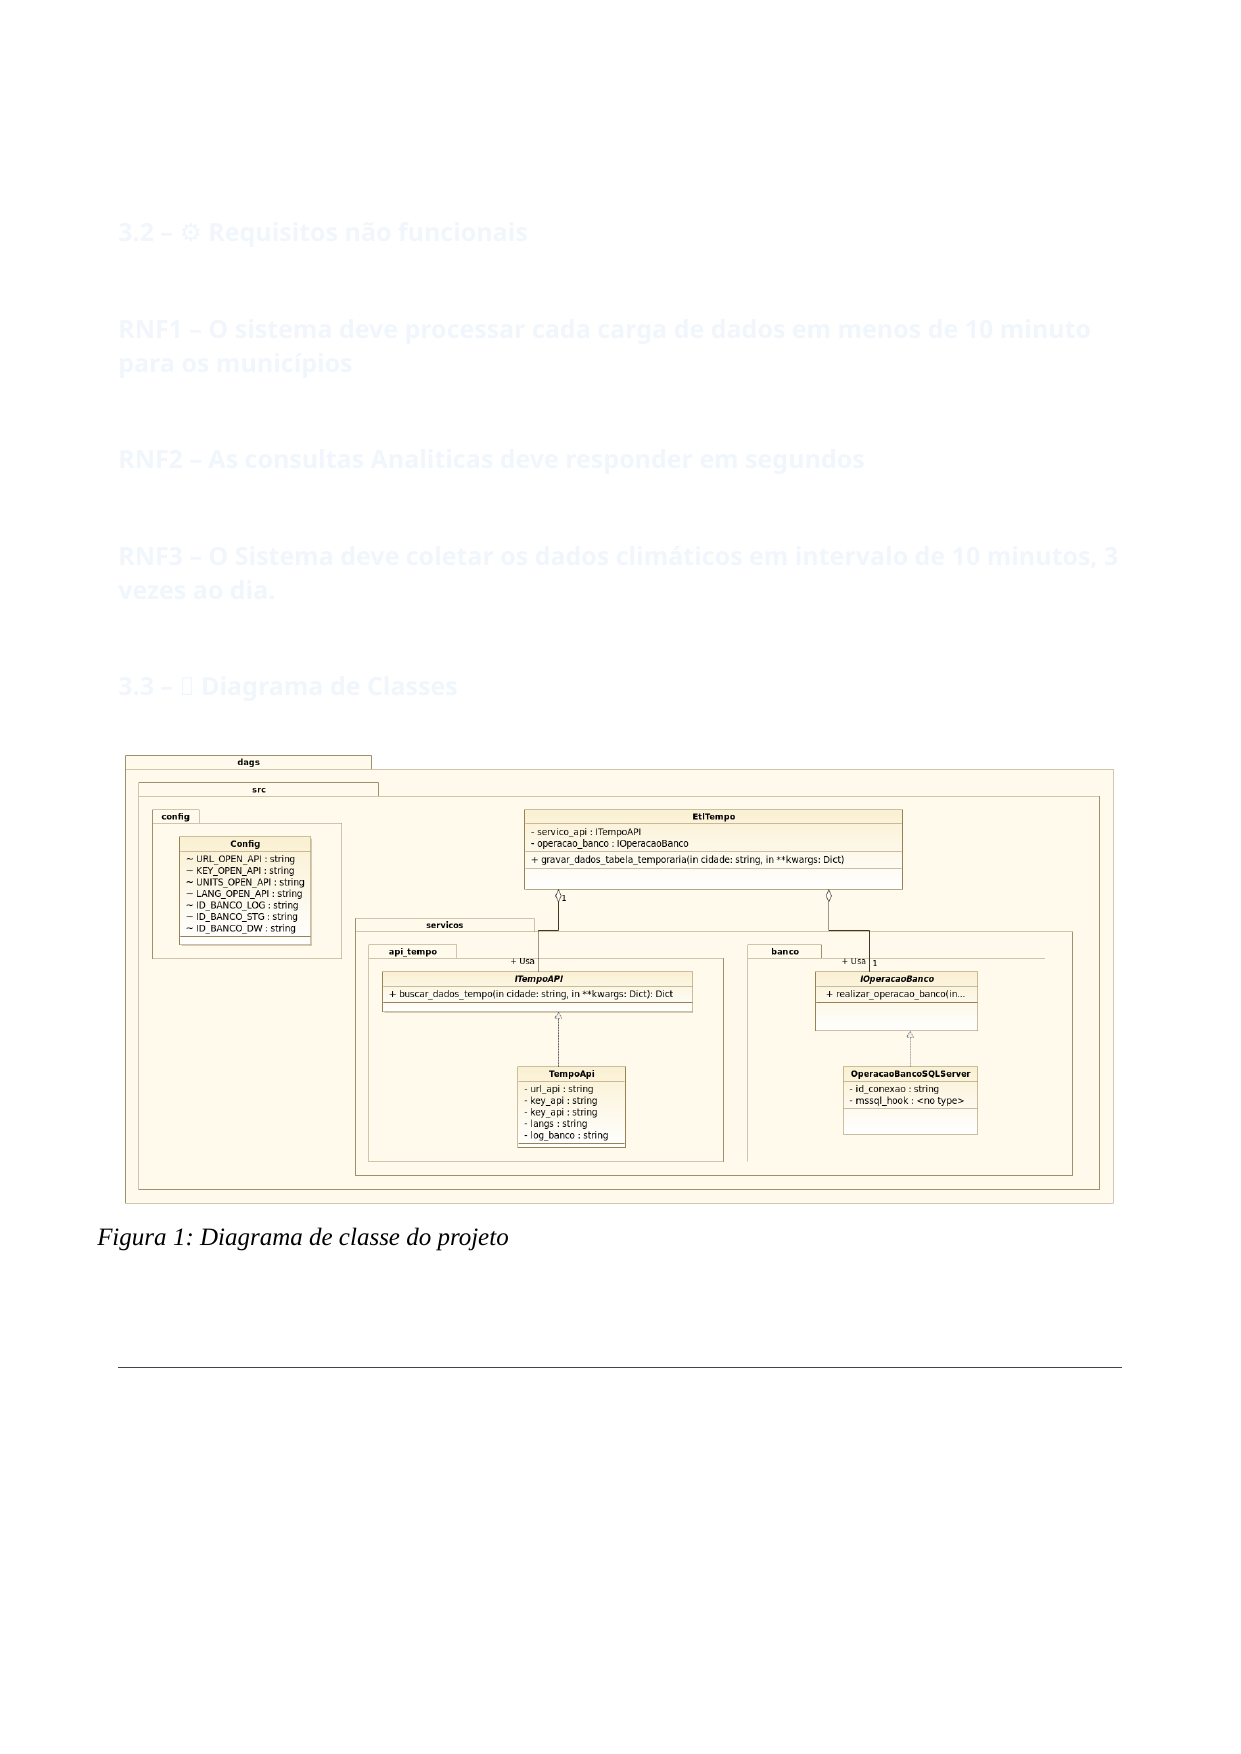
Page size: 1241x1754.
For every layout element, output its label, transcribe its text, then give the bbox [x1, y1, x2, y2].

text RNF2 – As consultas Analiticas deve responder em segundos [118, 442, 1122, 476]
picture [118, 749, 1123, 1210]
subtitle RNF1 – O sistema deve processar cada carga de dados em menos de 10 minuto para os municípios [118, 311, 1122, 379]
subtitle 3.3 – 📐 Diagrama de Classes [118, 669, 1122, 703]
text RNF3 – O Sistema deve coletar os dados climáticos em intervalo de 10 minutos, 3 vezes ao dia. [118, 538, 1122, 607]
subtitle 3.2 – ⚙️ Requisitos não funcionais [118, 215, 1122, 249]
text Figura 1: Diagrama de classe do projeto [97, 749, 1143, 1251]
